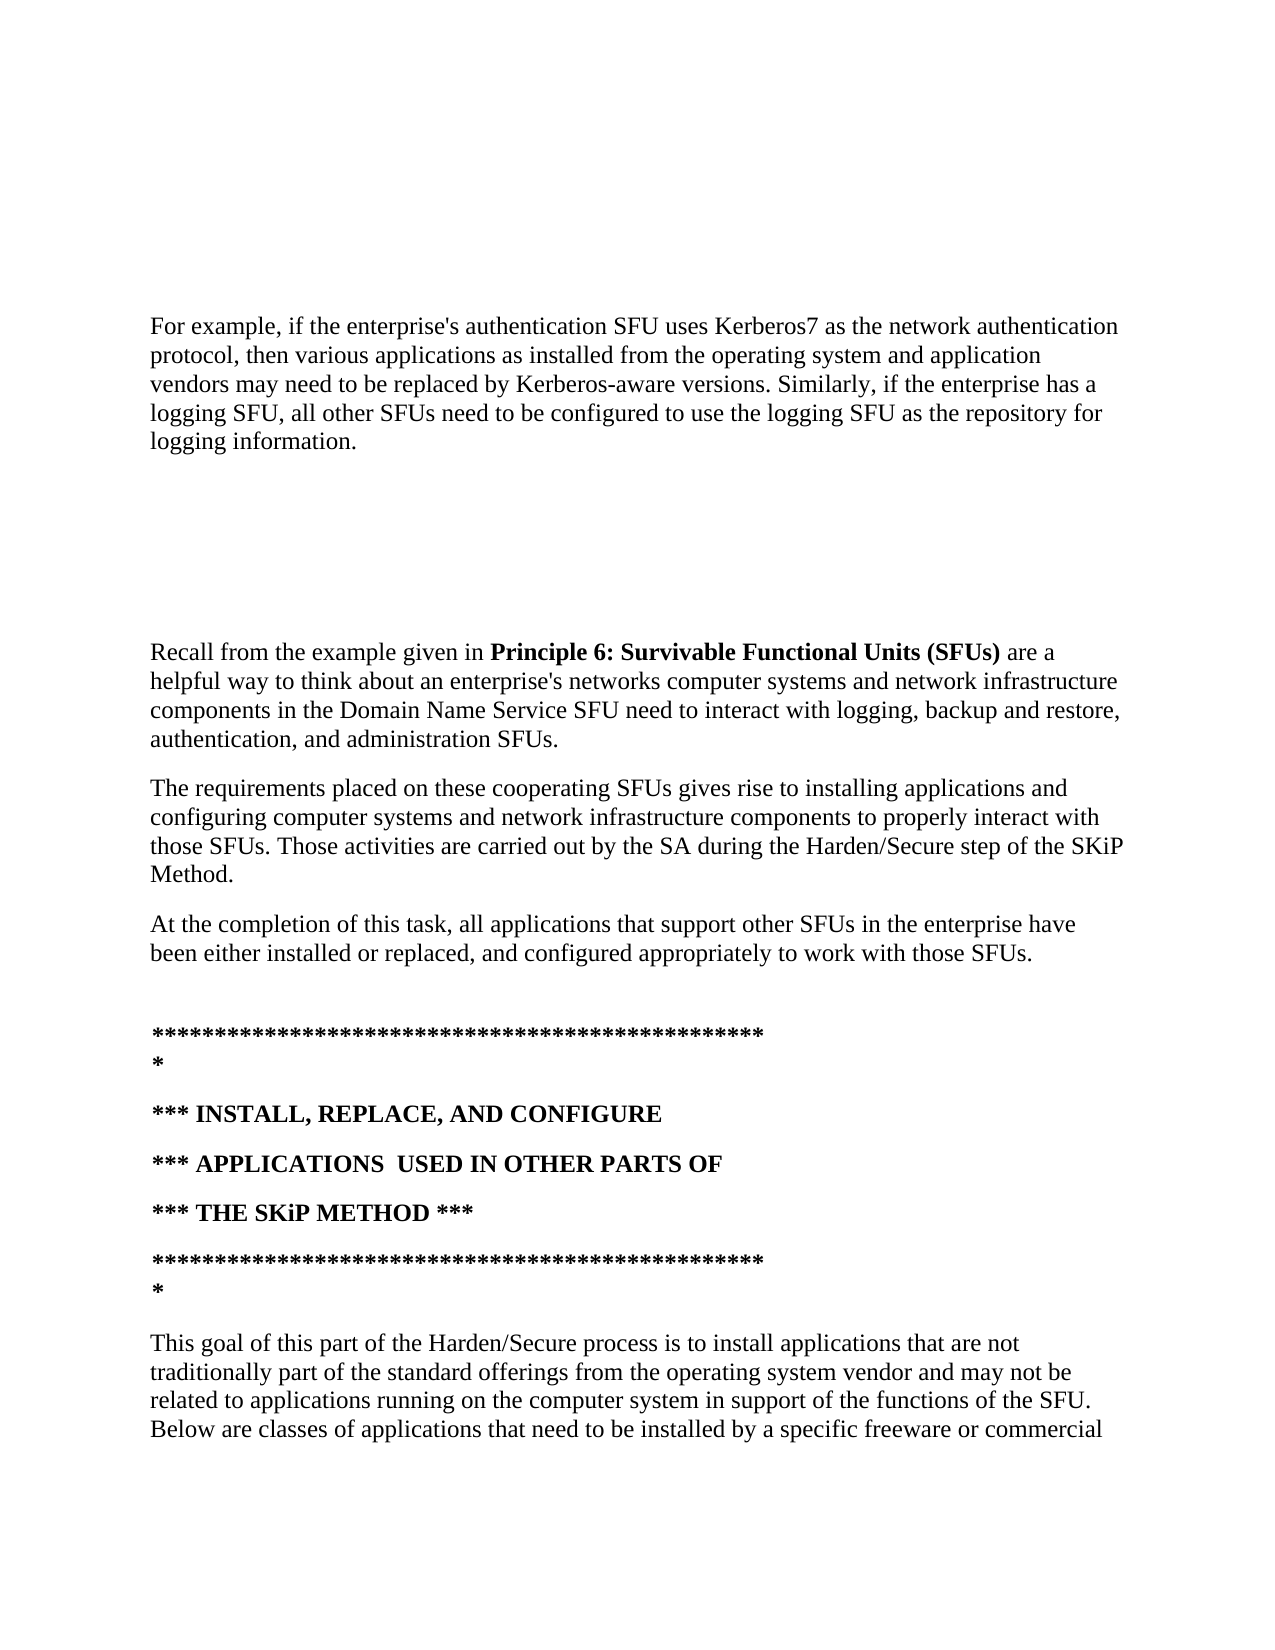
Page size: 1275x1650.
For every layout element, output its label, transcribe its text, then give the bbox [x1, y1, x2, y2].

table_cell [1123, 1009, 1134, 1317]
table_cell ************************************************** *** INSTALL, REPLACE, AND CONFIGURE *** APPLICATIONS USED IN OTHER PARTS OF *** THE SKiP METHOD *** ************************************************** [150, 1009, 766, 1317]
text The requirements placed on these cooperating SFUs gives rise to installing applications and configuring computer systems and network infrastructure components to properly interact with those SFUs. Those activities are carried out by the SA during the Harden/Secure step of the SKiP Method. [150, 773, 1125, 888]
text Recall from the example given in Principle 6: Survivable Functional Units (SFUs) are a helpful way to think about an enterprise's networks computer systems and network infrastructure components in the Domain Name Service SFU need to interact with logging, backup and restore, authentication, and administration SFUs. [150, 637, 1125, 752]
text For example, if the enterprise's authentication SFU uses Kerberos7 as the network authentication protocol, then various applications as installed from the operating system and application vendors may need to be replaced by Kerberos-aware versions. Similarly, if the enterprise has a logging SFU, all other SFUs need to be configured to use the logging SFU as the repository for logging information. [150, 311, 1125, 455]
text At the completion of this task, all applications that support other SFUs in the enterprise have been either installed or replaced, and configured appropriately to work with those SFUs. [150, 909, 1125, 967]
table_header [150, 977, 766, 1009]
table_header [766, 977, 1123, 1009]
table_header [1123, 977, 1134, 1009]
text This goal of this part of the Harden/Secure process is to install applications that are not traditionally part of the standard offerings from the operating system vendor and may not be related to applications running on the computer system in support of the functions of the SFU. Below are classes of applications that need to be installed by a specific freeware or commercial [150, 1328, 1125, 1443]
table_cell [766, 1009, 1123, 1317]
